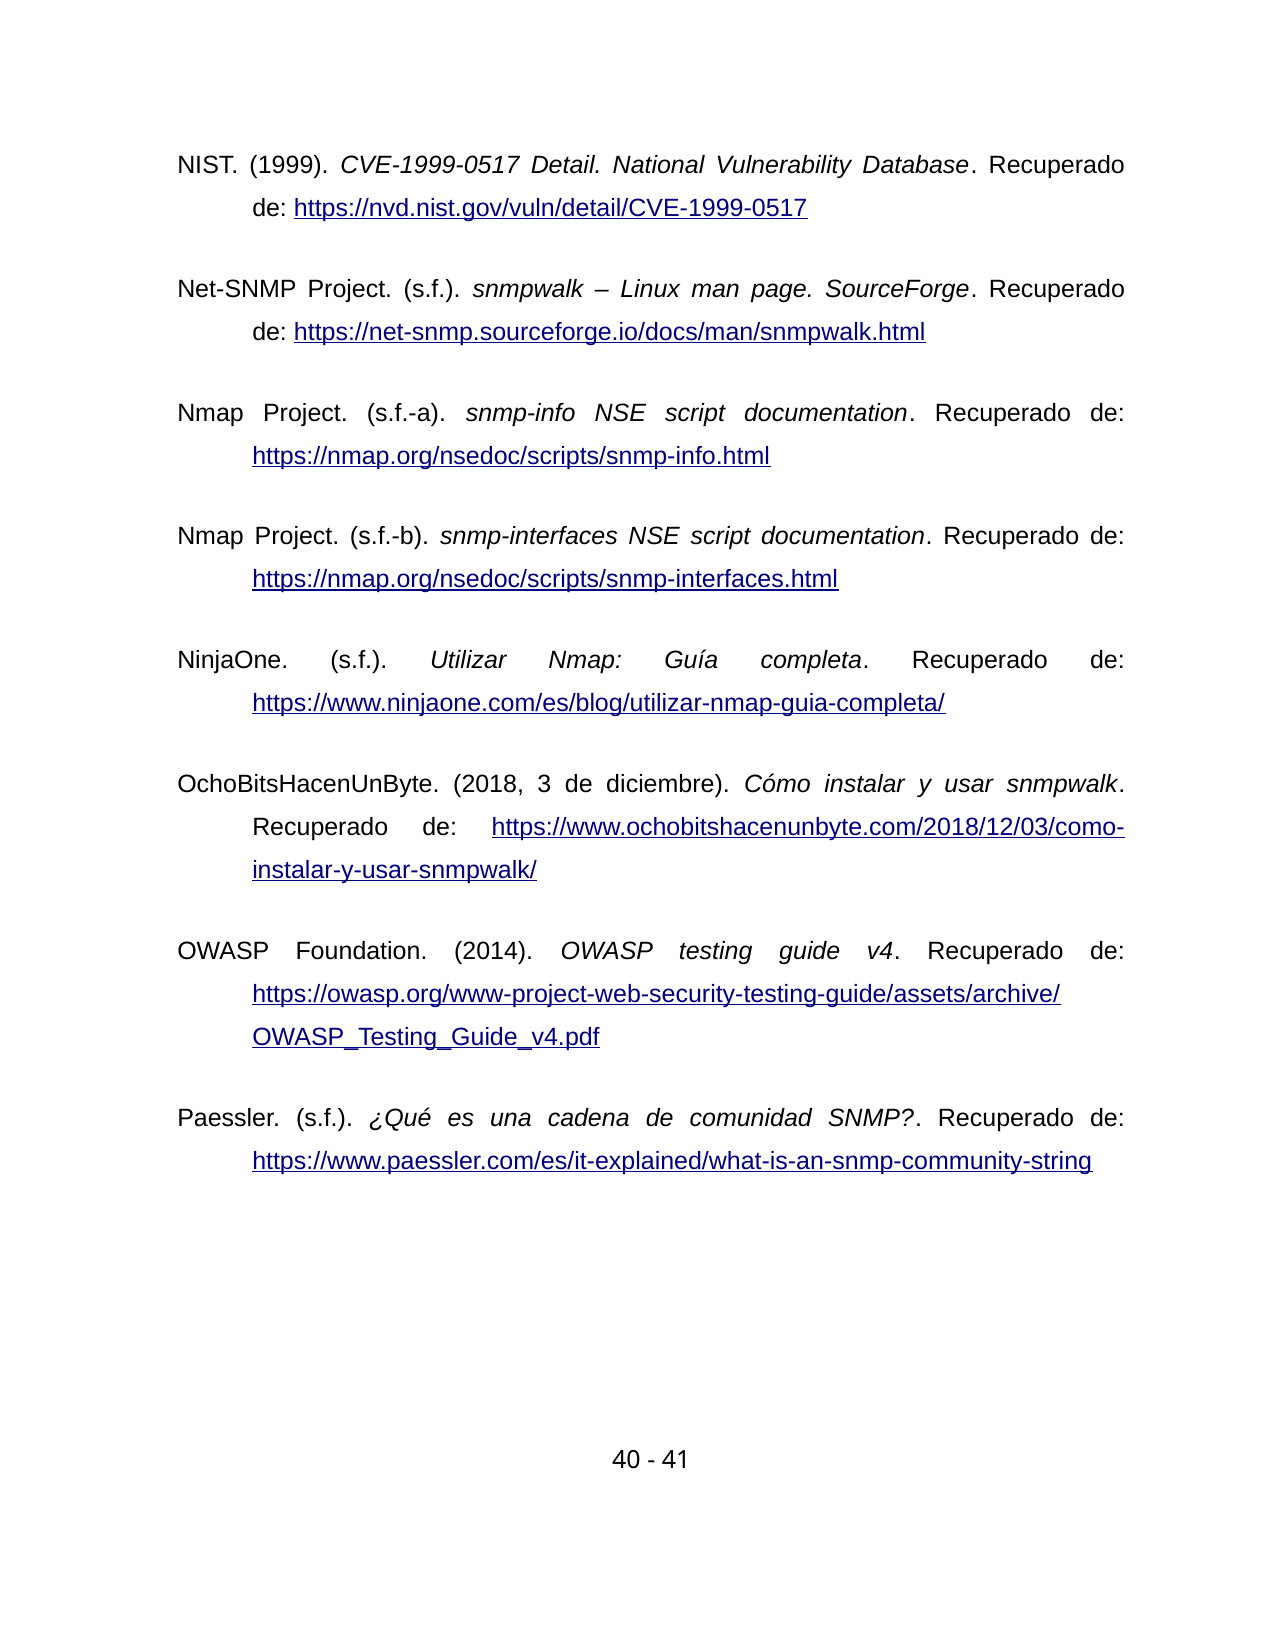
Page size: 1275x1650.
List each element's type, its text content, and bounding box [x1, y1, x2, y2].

list Net-SNMP Project. (s.f.). snmpwalk – Linux man page. SourceForge. Recuperado de: https://net-snmp.sourceforge.io/docs/man/snmpwalk.html [177, 274, 1125, 346]
list OchoBitsHacenUnByte. (2018, 3 de diciembre). Cómo instalar y usar snmpwalk. Recuperado de: https://www.ochobitshacenunbyte.com/2018/12/03/como-instalar-y-usar-snmpwalk/ [177, 769, 1125, 884]
list Paessler. (s.f.). ¿Qué es una cadena de comunidad SNMP?. Recuperado de: https://www.paessler.com/es/it-explained/what-is-an-snmp-community-string [177, 1102, 1125, 1174]
list NIST. (1999). CVE-1999-0517 Detail. National Vulnerability Database. Recuperado de: https://nvd.nist.gov/vuln/detail/CVE-1999-0517 [177, 150, 1125, 222]
list NinjaOne. (s.f.). Utilizar Nmap: Guía completa. Recuperado de: https://www.ninjaone.com/es/blog/utilizar-nmap-guia-completa/ [177, 645, 1125, 717]
list OWASP Foundation. (2014). OWASP testing guide v4. Recuperado de: https://owasp.org/www-project-web-security-testing-guide/assets/archive/OWASP_Testing_Guide_v4.pdf [177, 936, 1125, 1051]
list Nmap Project. (s.f.-a). snmp-info NSE script documentation. Recuperado de: https://nmap.org/nsedoc/scripts/snmp-info.html [177, 397, 1125, 469]
list Nmap Project. (s.f.-b). snmp-interfaces NSE script documentation. Recuperado de: https://nmap.org/nsedoc/scripts/snmp-interfaces.html [177, 521, 1125, 593]
